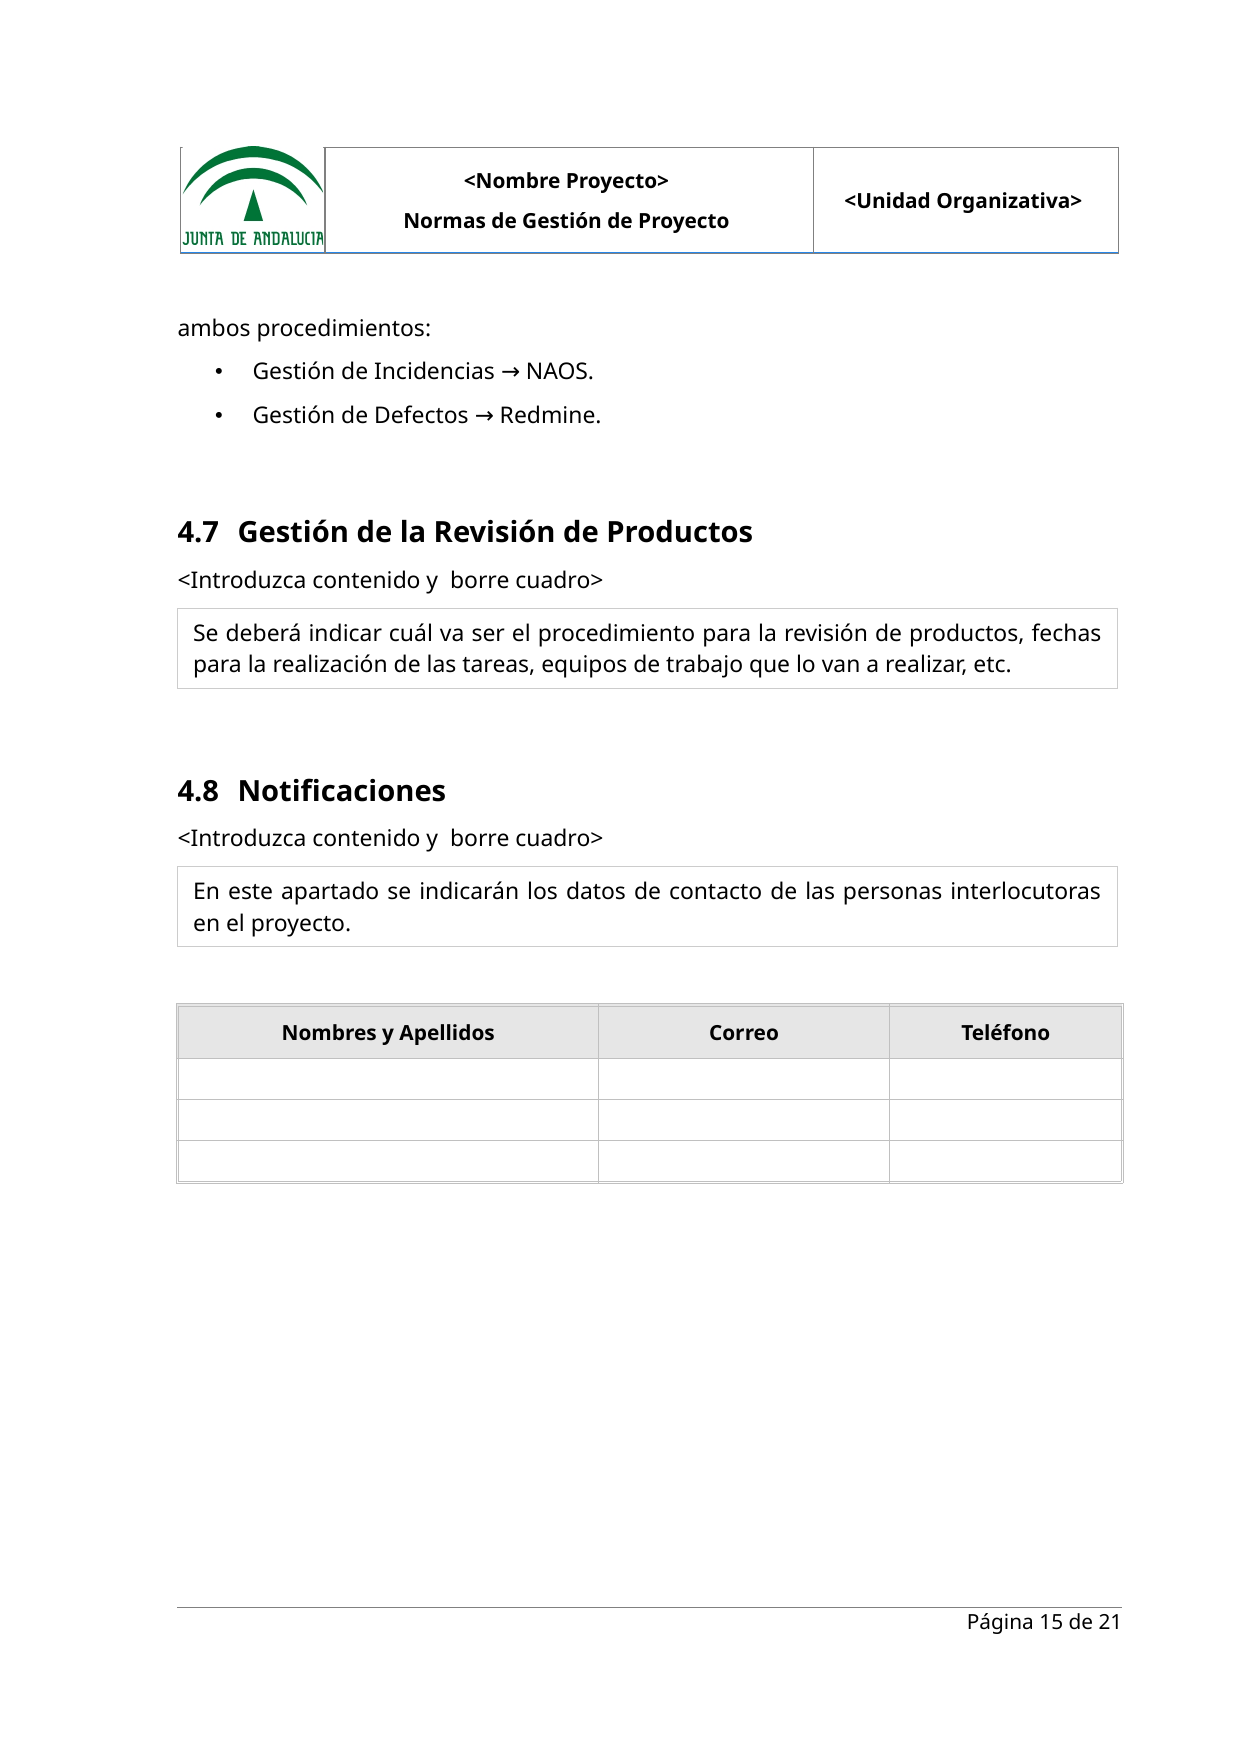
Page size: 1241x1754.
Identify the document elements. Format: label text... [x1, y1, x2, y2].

picture [182, 146, 324, 245]
table_cell [890, 1100, 1121, 1140]
table_cell [599, 1100, 889, 1140]
list Gestión de Incidencias → NAOS. [215, 355, 1122, 386]
text <Introduzca contenido y borre cuadro> [177, 564, 1122, 595]
table_cell [599, 1141, 889, 1181]
table_cell [179, 1141, 598, 1181]
subtitle Notificaciones [177, 770, 1122, 809]
table_cell [179, 1100, 598, 1140]
text <Introduzca contenido y borre cuadro> [177, 822, 1122, 853]
text En este apartado se indicarán los datos de contacto de las personas interlocutoras en el proyecto. [193, 875, 1102, 938]
text ambos procedimientos: [177, 311, 1122, 343]
subtitle Gestión de la Revisión de Productos [177, 511, 1122, 551]
table_cell [599, 1059, 889, 1099]
table_cell [179, 1059, 598, 1099]
table_header Teléfono [890, 1007, 1121, 1058]
table_cell [890, 1141, 1121, 1181]
text Se deberá indicar cuál va ser el procedimiento para la revisión de productos, fechas para la realización de las tareas, equipos de trabajo que lo van a realizar, etc. [193, 617, 1102, 679]
table_header Correo [599, 1007, 889, 1058]
table_cell [890, 1059, 1121, 1099]
table_header Nombres y Apellidos [179, 1007, 598, 1058]
list Gestión de Defectos → Redmine. [215, 399, 1122, 430]
